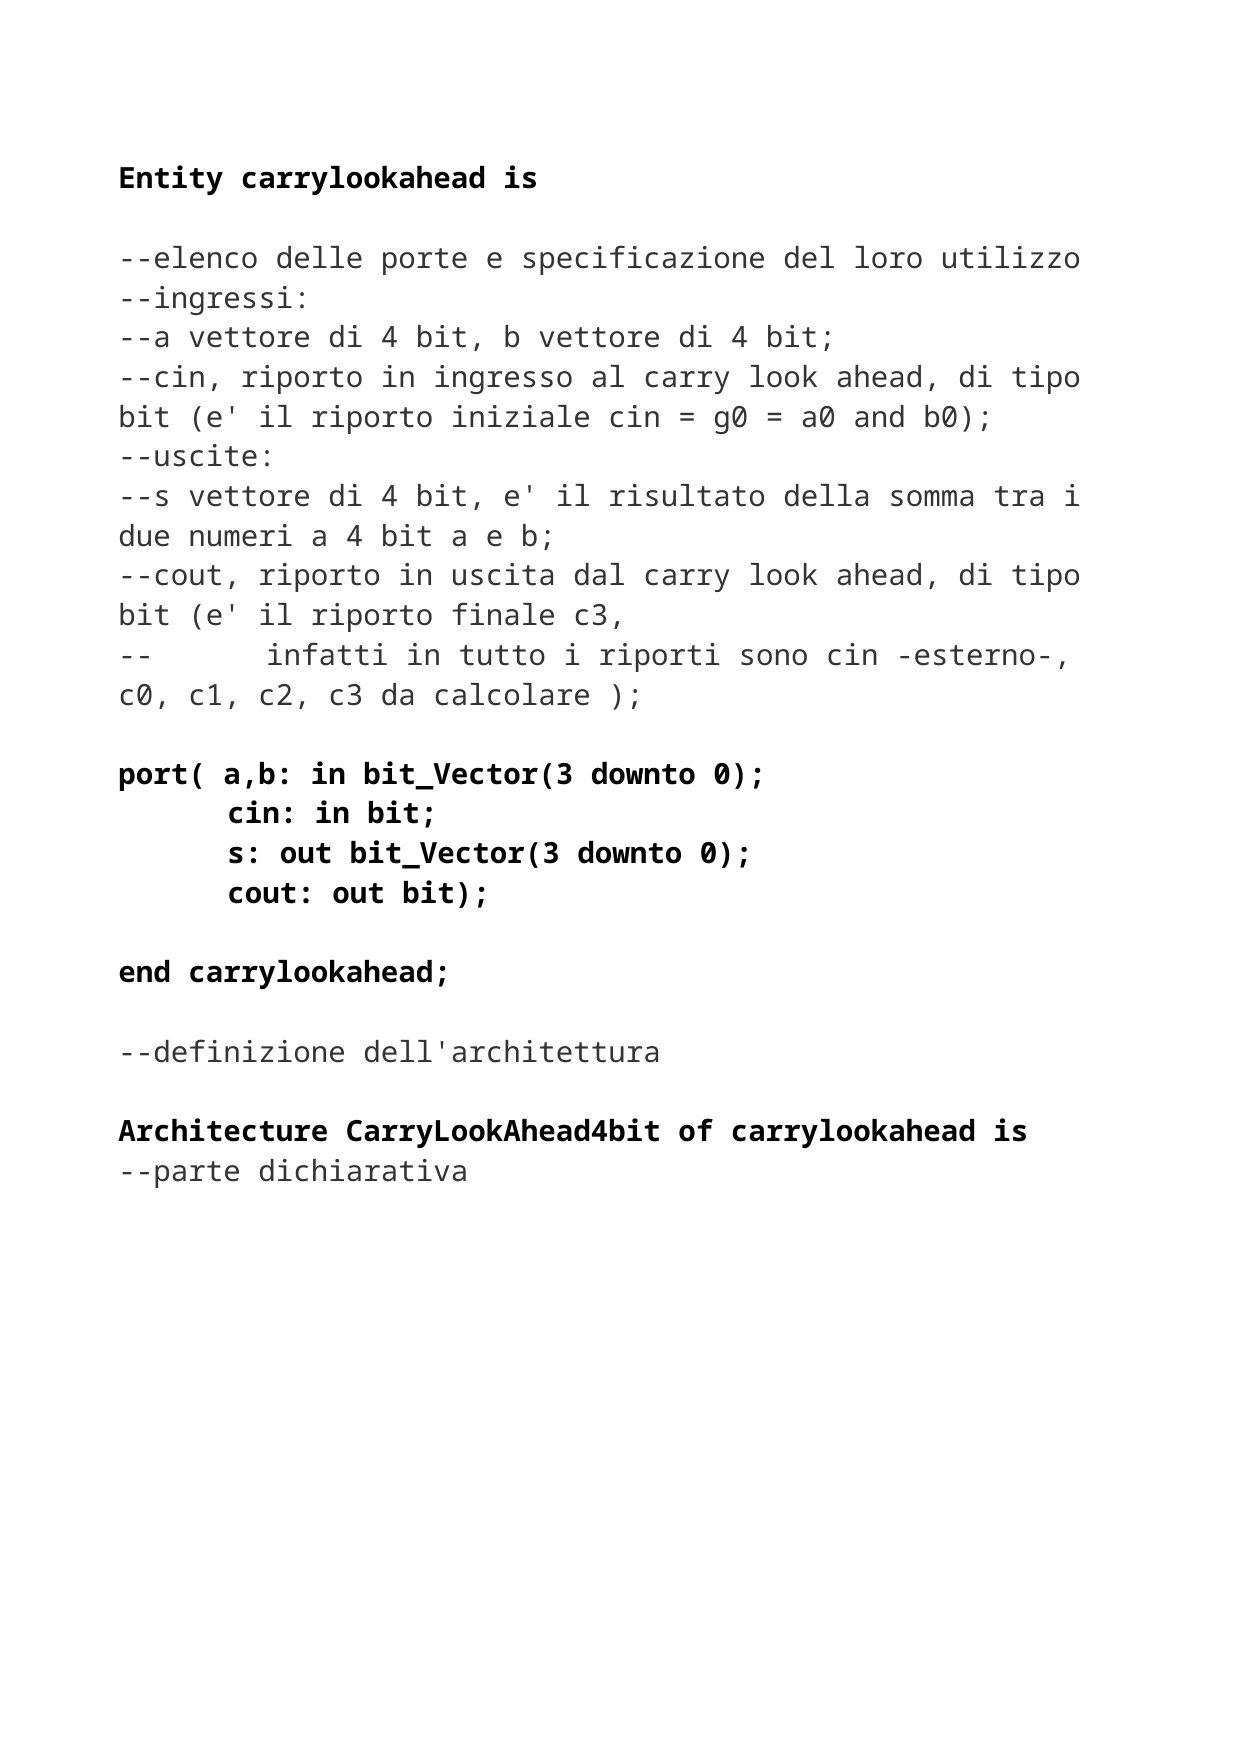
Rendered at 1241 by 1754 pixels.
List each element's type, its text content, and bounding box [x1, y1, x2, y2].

text --definizione dell'architettura [118, 1031, 1122, 1071]
text --ingressi: [118, 277, 1122, 317]
text -- infatti in tutto i riporti sono cin -esterno-, c0, c1, c2, c3 da calcolare ); [118, 634, 1122, 713]
text end carrylookahead; [118, 952, 1122, 991]
text --a vettore di 4 bit, b vettore di 4 bit; [118, 317, 1122, 356]
text --cin, riporto in ingresso al carry look ahead, di tipo bit (e' il riporto iniziale cin = g0 = a0 and b0); [118, 356, 1122, 436]
text cin: in bit; [118, 793, 1122, 832]
text --cout, riporto in uscita dal carry look ahead, di tipo bit (e' il riporto finale c3, [118, 555, 1122, 634]
text --elenco delle porte e specificazione del loro utilizzo [118, 237, 1122, 277]
text Architecture CarryLookAhead4bit of carrylookahead is [118, 1110, 1122, 1150]
text port( a,b: in bit_Vector(3 downto 0); [118, 753, 1122, 793]
text Entity carrylookahead is [118, 158, 1122, 197]
text s: out bit_Vector(3 downto 0); [118, 832, 1122, 872]
text --parte dichiarativa [118, 1150, 1122, 1190]
text --uscite: [118, 436, 1122, 475]
text cout: out bit); [118, 872, 1122, 912]
text --s vettore di 4 bit, e' il risultato della somma tra i due numeri a 4 bit a e b; [118, 475, 1122, 555]
